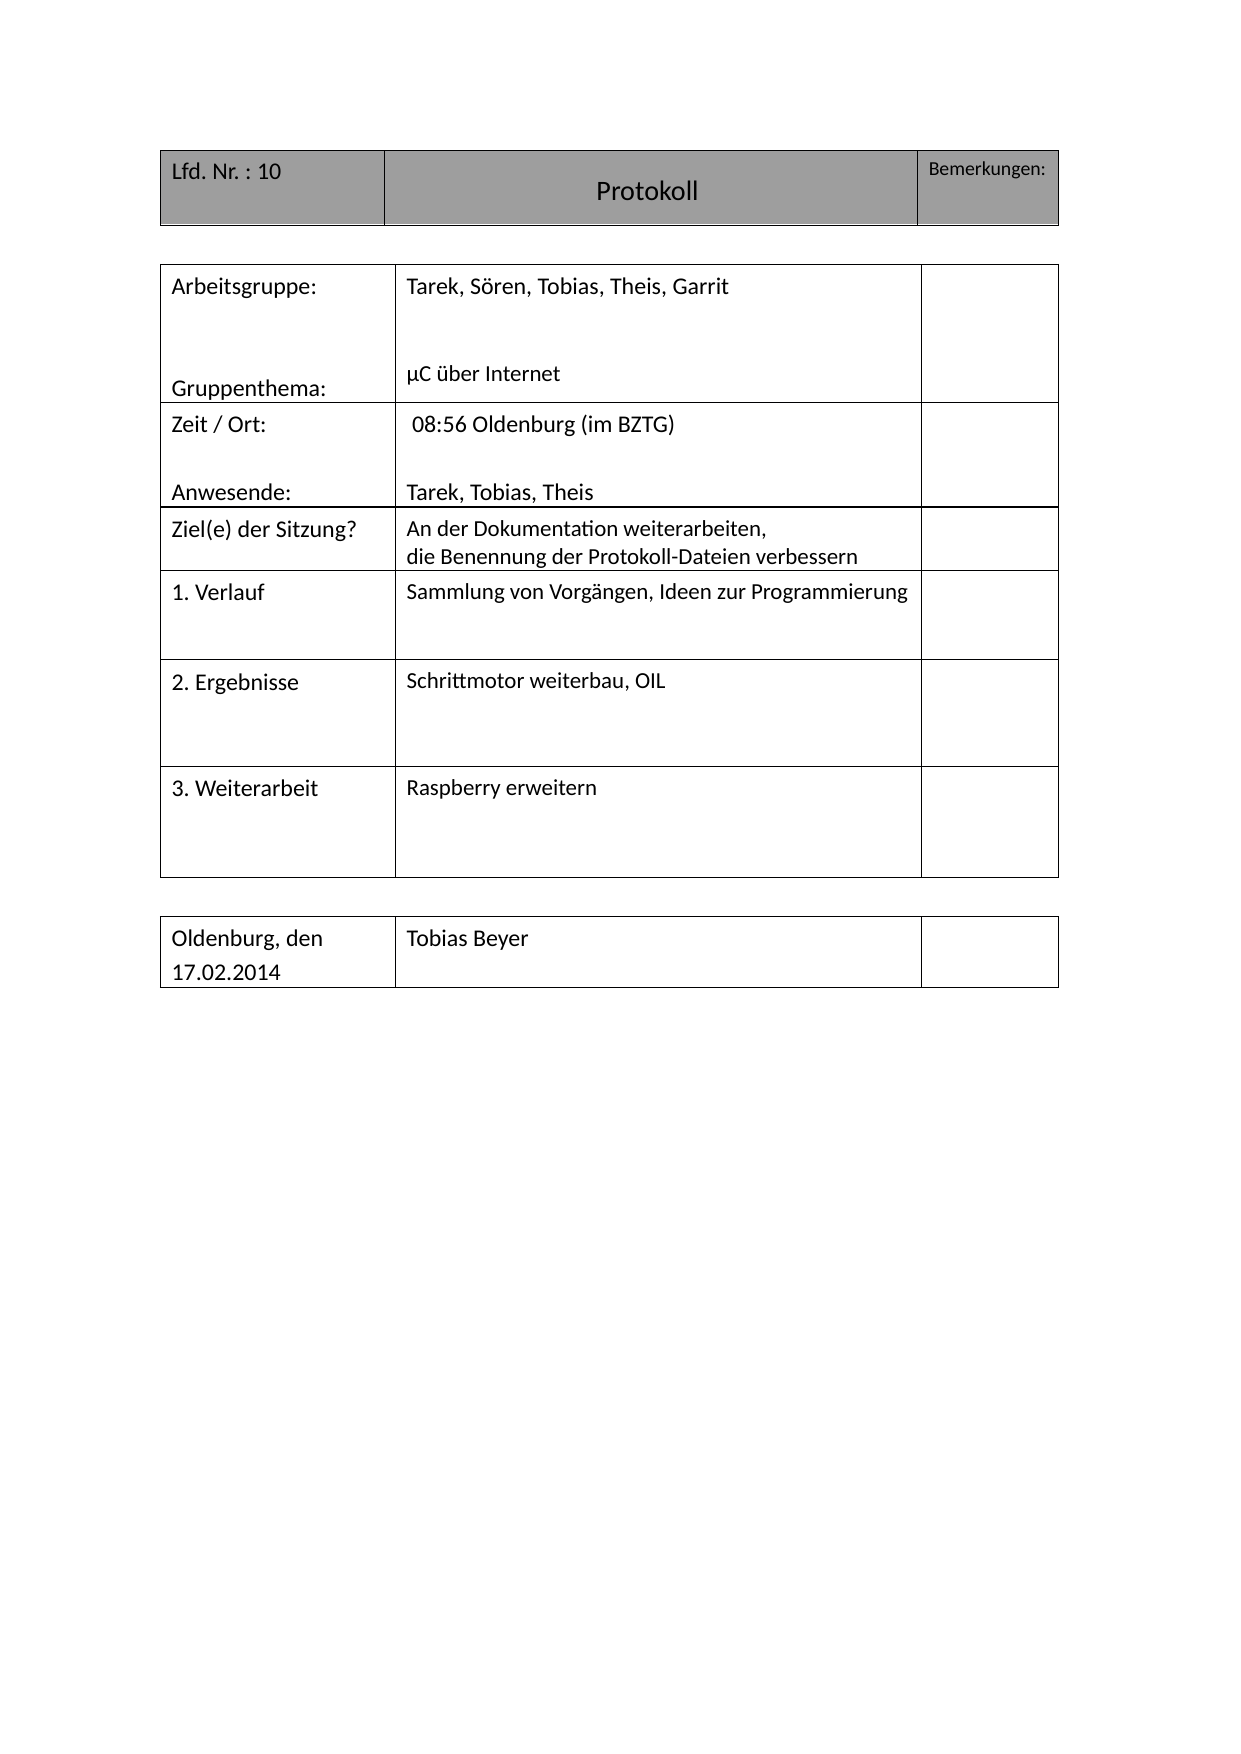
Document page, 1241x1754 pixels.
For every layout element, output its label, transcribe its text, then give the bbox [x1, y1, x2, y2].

table_header Tobias Beyer [396, 917, 921, 987]
table_header Arbeitsgruppe: Gruppenthema: [161, 265, 395, 402]
table_header Protokoll [385, 151, 917, 224]
table_cell Ziel(e) der Sitzung? [161, 508, 395, 570]
table_header Oldenburg, den 17.02.2014 [161, 917, 395, 987]
table_cell Raspberry erweitern [396, 767, 921, 877]
table_cell Sammlung von Vorgängen, Ideen zur Programmierung [396, 571, 921, 659]
table_header Bemerkungen: [918, 151, 1058, 224]
table_cell [922, 660, 1058, 766]
table_cell An der Dokumentation weiterarbeiten, die Benennung der Protokoll-Dateien verbessern [396, 508, 921, 570]
table_header Lfd. Nr. : 10 [161, 151, 384, 224]
table_cell [922, 767, 1058, 877]
table_cell 3. Weiterarbeit [161, 767, 395, 877]
table_cell [922, 508, 1058, 570]
table_cell [922, 571, 1058, 659]
table_header [922, 265, 1058, 402]
table_cell Schrittmotor weiterbau, OIL [396, 660, 921, 766]
table_cell Zeit / Ort: Anwesende: [161, 403, 395, 506]
table_cell [922, 403, 1058, 506]
table_cell 1. Verlauf [161, 571, 395, 659]
table_cell 08:56 Oldenburg (im BZTG) Tarek, Tobias, Theis [396, 403, 921, 506]
table_header [922, 917, 1058, 987]
table_cell 2. Ergebnisse [161, 660, 395, 766]
table_header Tarek, Sören, Tobias, Theis, Garrit µC über Internet [396, 265, 921, 402]
